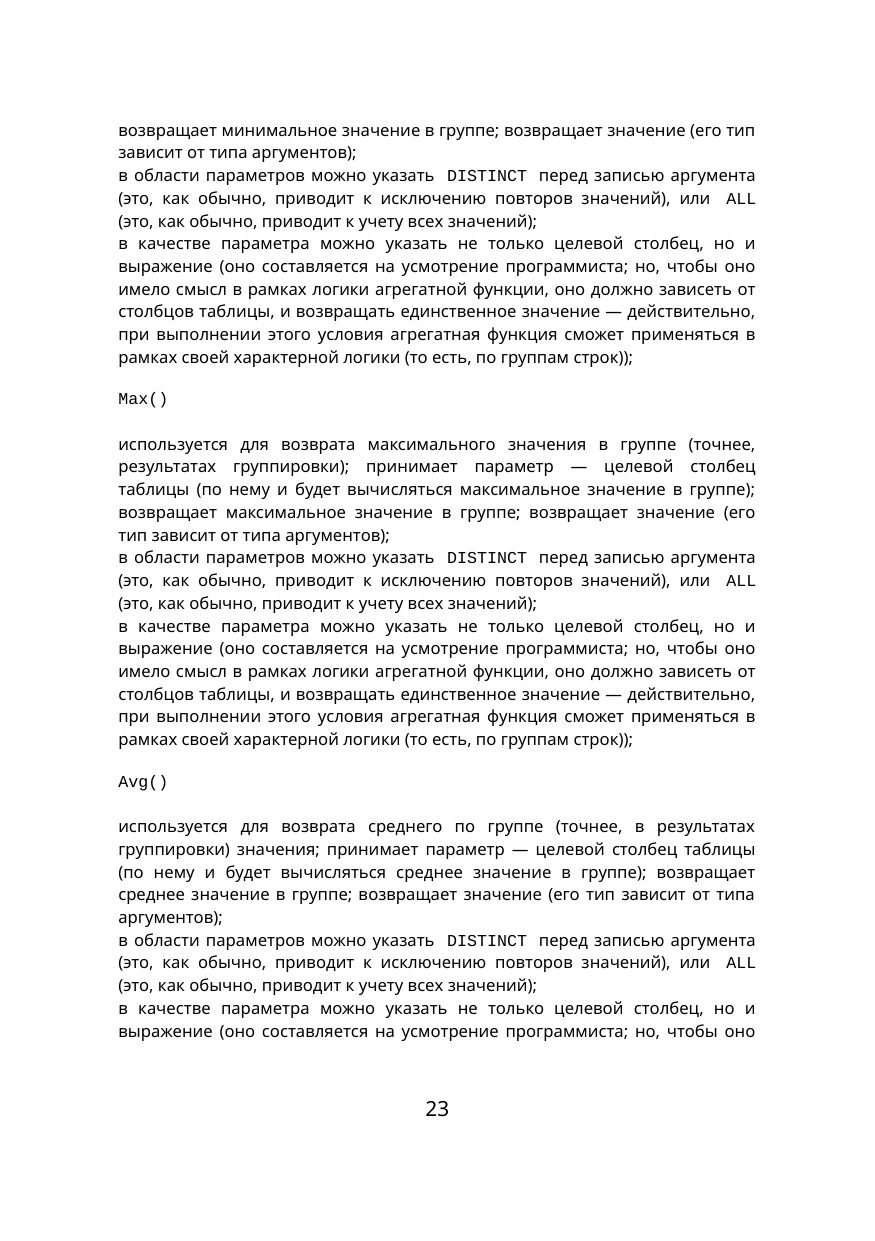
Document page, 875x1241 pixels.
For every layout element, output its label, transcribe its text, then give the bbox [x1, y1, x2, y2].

text в качестве параметра можно указать не только целевой столбец, но и выражение (оно составляется на усмотрение программиста; но, чтобы оно [118, 997, 756, 1042]
text используется для возврата максимального значения в группе (точнее, результатах группировки); принимает параметр — целевой столбец таблицы (по нему и будет вычисляться максимальное значение в группе); возвращает максимальное значение в группе; возвращает значение (его тип зависит от типа аргументов); [118, 432, 756, 546]
text в качестве параметра можно указать не только целевой столбец, но и выражение (оно составляется на усмотрение программиста; но, чтобы оно имело смысл в рамках логики агрегатной функции, оно должно зависеть от столбцов таблицы, и возвращать единственное значение — действительно, при выполнении этого условия агрегатная функция сможет применяться в рамках своей характерной логики (то есть, по группам строк)); [118, 232, 756, 368]
text в области параметров можно указать DISTINCT перед записью аргумента (это, как обычно, приводит к исключению повторов значений), или ALL (это, как обычно, приводит к учету всех значений); [118, 163, 756, 232]
text в качестве параметра можно указать не только целевой столбец, но и выражение (оно составляется на усмотрение программиста; но, чтобы оно имело смысл в рамках логики агрегатной функции, оно должно зависеть от столбцов таблицы, и возвращать единственное значение — действительно, при выполнении этого условия агрегатная функция сможет применяться в рамках своей характерной логики (то есть, по группам строк)); [118, 614, 756, 751]
text в области параметров можно указать DISTINCT перед записью аргумента (это, как обычно, приводит к исключению повторов значений), или ALL (это, как обычно, приводит к учету всех значений); [118, 928, 756, 997]
text возвращает минимальное значение в группе; возвращает значение (его тип зависит от типа аргументов); [118, 118, 756, 163]
text Avg() [118, 773, 756, 792]
text в области параметров можно указать DISTINCT перед записью аргумента (это, как обычно, приводит к исключению повторов значений), или ALL (это, как обычно, приводит к учету всех значений); [118, 546, 756, 614]
text используется для возврата среднего по группе (точнее, в результатах группировки) значения; принимает параметр — целевой столбец таблицы (по нему и будет вычисляться среднее значение в группе); возвращает среднее значение в группе; возвращает значение (его тип зависит от типа аргументов); [118, 815, 756, 928]
text Max() [118, 391, 756, 410]
